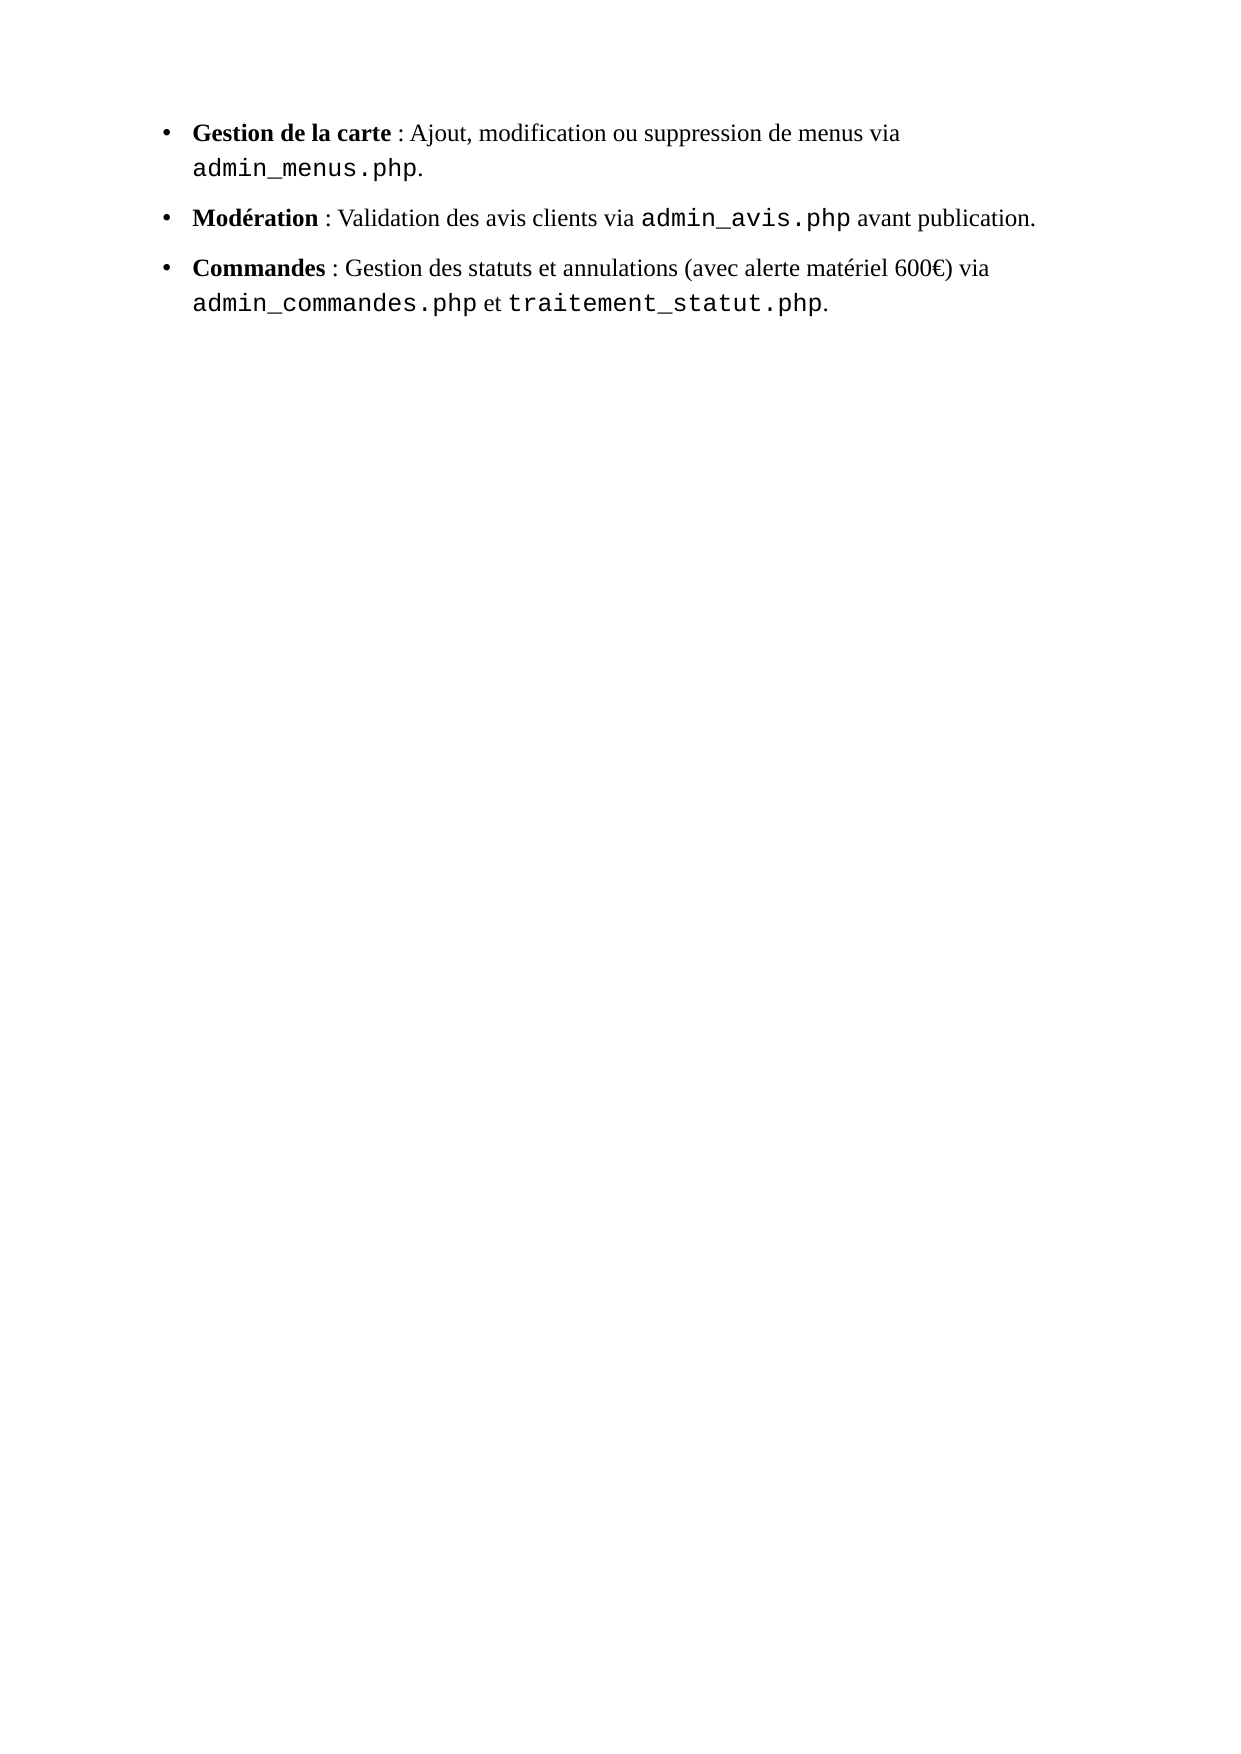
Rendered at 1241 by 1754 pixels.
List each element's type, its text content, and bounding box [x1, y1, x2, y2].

list Modération : Validation des avis clients via admin_avis.php avant publication. [162, 203, 1122, 234]
list Commandes : Gestion des statuts et annulations (avec alerte matériel 600€) via admin_commandes.php et traitement_statut.php. [162, 253, 1122, 319]
list Gestion de la carte : Ajout, modification ou suppression de menus via admin_menus.php. [162, 118, 1122, 184]
